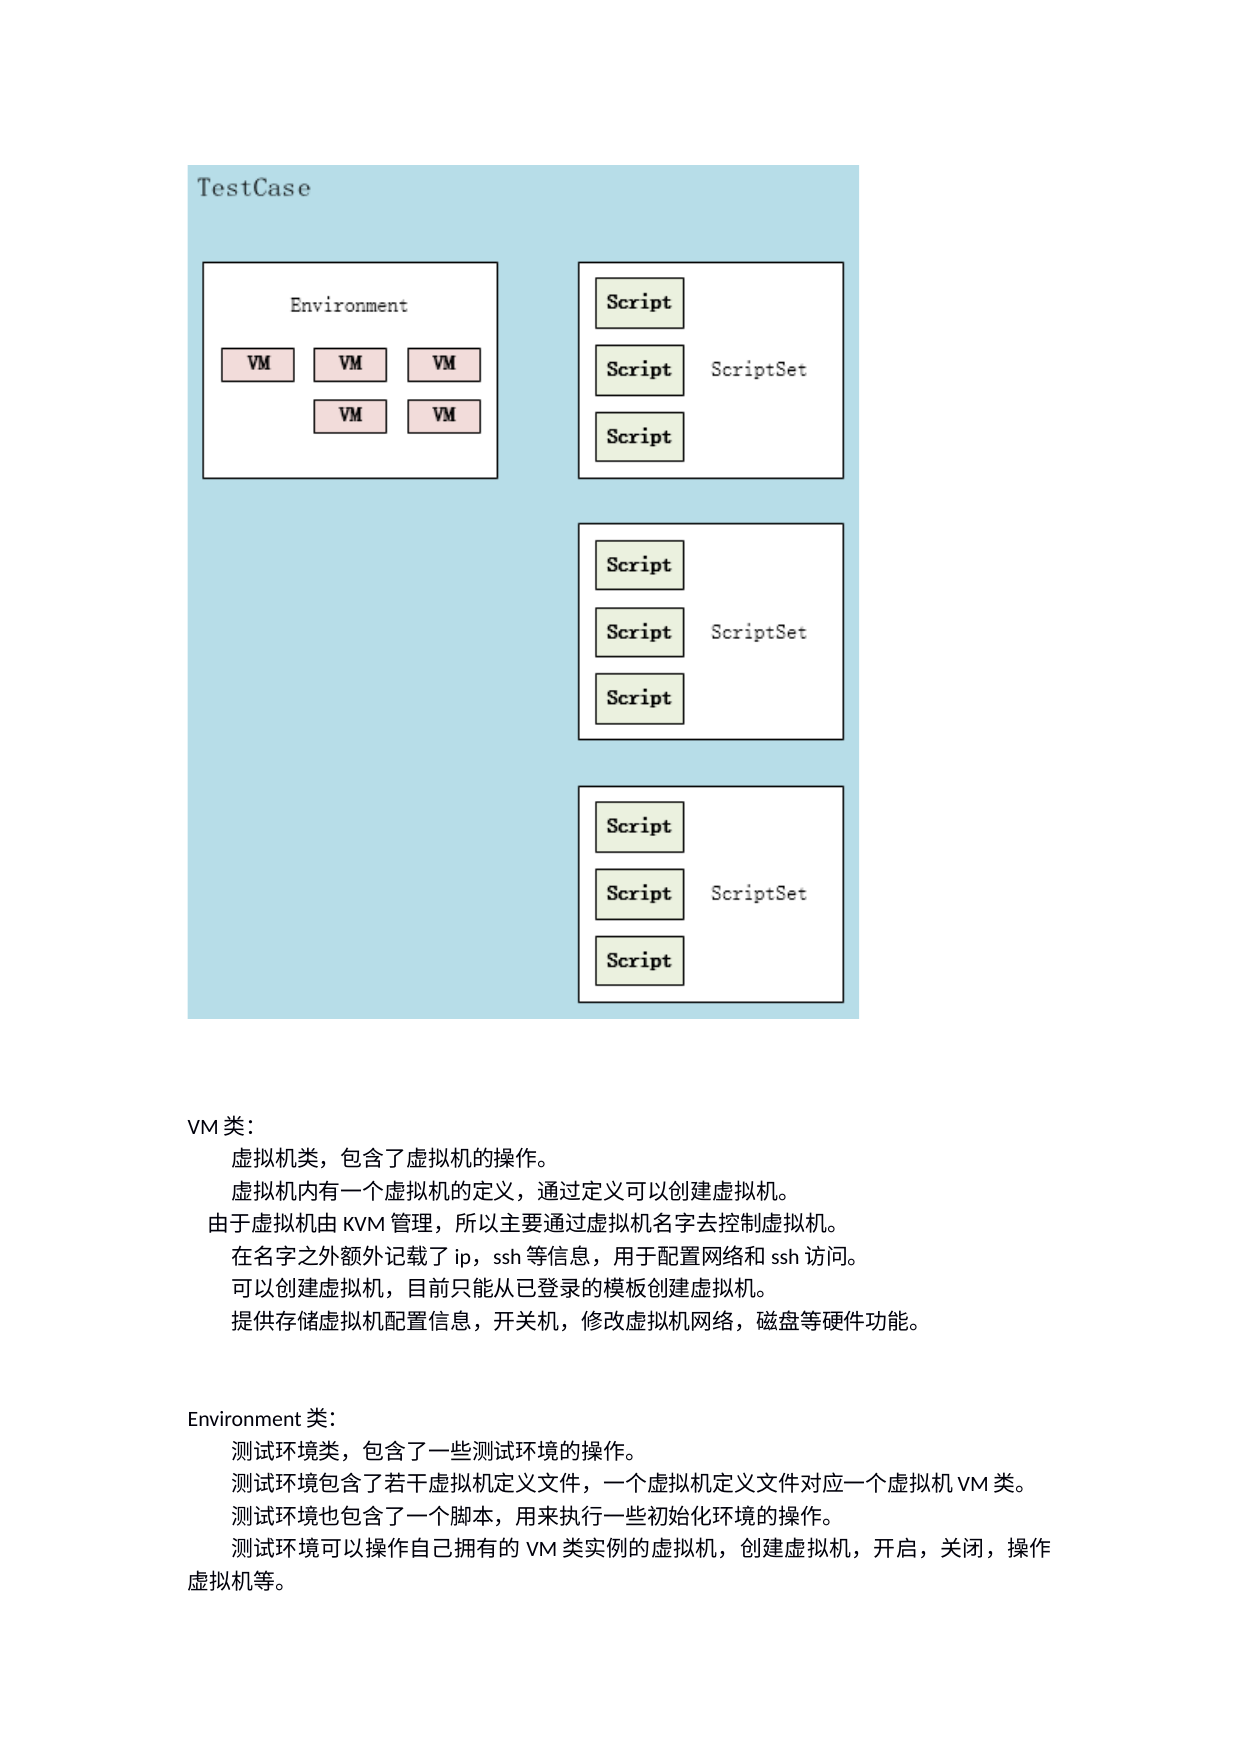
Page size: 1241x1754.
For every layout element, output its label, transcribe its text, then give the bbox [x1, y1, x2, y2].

text 虚拟机内有一个虚拟机的定义，通过定义可以创建虚拟机。 [187, 1169, 1053, 1202]
text 测试环境可以操作自己拥有的VM类实例的虚拟机，创建虚拟机，开启，关闭，操作虚拟机等。 [187, 1527, 1053, 1592]
text 测试环境也包含了一个脚本，用来执行一些初始化环境的操作。 [187, 1494, 1053, 1527]
text 在名字之外额外记载了ip，ssh等信息，用于配置网络和ssh访问。 [187, 1234, 1053, 1267]
text 可以创建虚拟机，目前只能从已登录的模板创建虚拟机。 [187, 1267, 1053, 1299]
text 提供存储虚拟机配置信息，开关机，修改虚拟机网络，磁盘等硬件功能。 [187, 1299, 1053, 1332]
text 由于虚拟机由KVM管理，所以主要通过虚拟机名字去控制虚拟机。 [187, 1202, 1053, 1234]
text Environment类： [187, 1397, 1053, 1429]
text 测试环境类，包含了一些测试环境的操作。 [187, 1429, 1053, 1462]
text 测试环境包含了若干虚拟机定义文件，一个虚拟机定义文件对应一个虚拟机VM类。 [187, 1462, 1053, 1494]
text VM类： [187, 1104, 1053, 1137]
picture [187, 165, 860, 1019]
text 虚拟机类，包含了虚拟机的操作。 [187, 1137, 1053, 1169]
